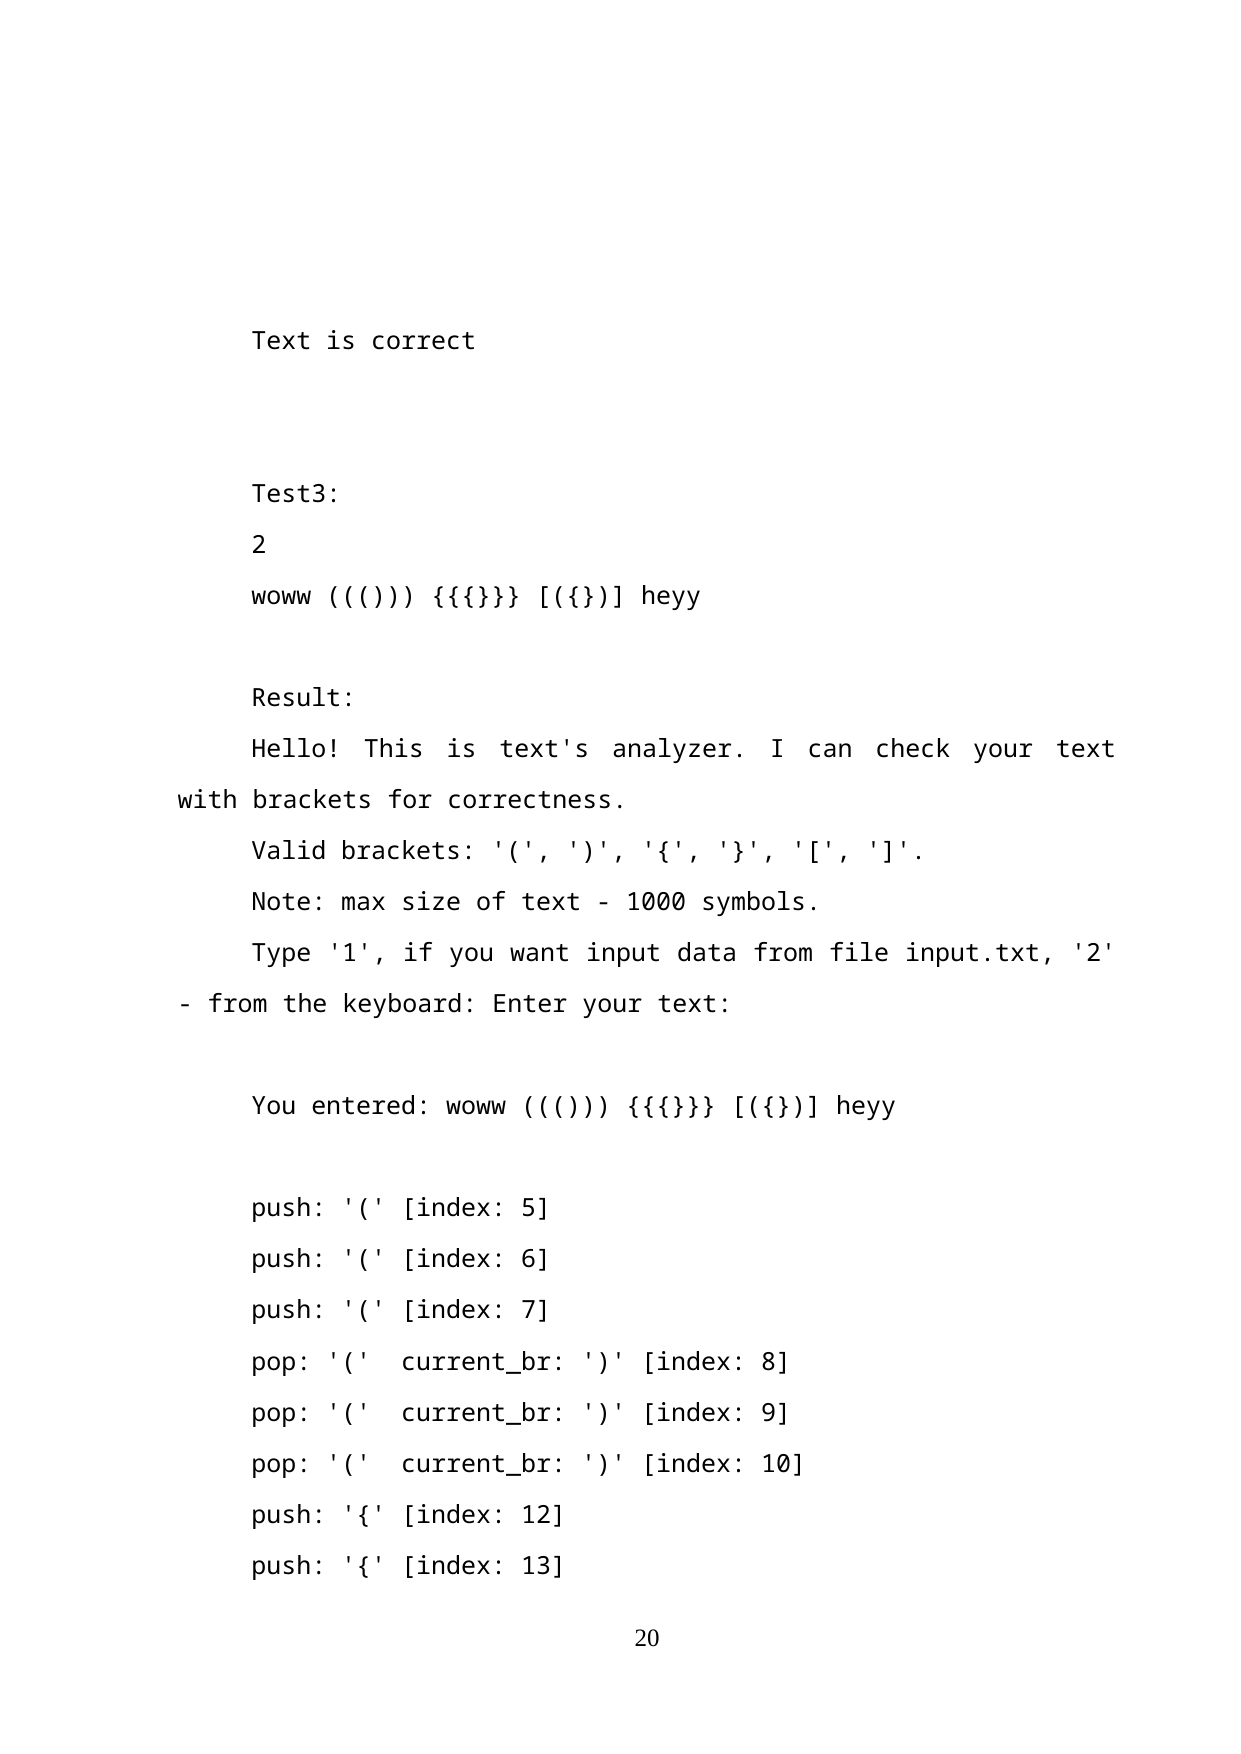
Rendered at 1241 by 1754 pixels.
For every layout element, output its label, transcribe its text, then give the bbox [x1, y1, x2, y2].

text push: '{' [index: 12] [177, 1496, 1116, 1530]
text Hello! This is text's analyzer. I can check your text with brackets for correctness. [177, 731, 1116, 816]
text Type '1', if you want input data from file input.txt, '2' - from the keyboard: Enter your text: [177, 935, 1116, 1020]
text pop: '(' current_br: ')' [index: 8] [177, 1343, 1116, 1377]
text You entered: woww ((())) {{{}}} [({})] heyy [177, 1088, 1116, 1122]
text push: '(' [index: 6] [177, 1241, 1116, 1275]
text pop: '(' current_br: ')' [index: 10] [177, 1445, 1116, 1479]
text push: '(' [index: 5] [177, 1190, 1116, 1224]
text push: '{' [index: 13] [177, 1547, 1116, 1581]
text 2 [177, 526, 1116, 561]
text push: '(' [index: 7] [177, 1292, 1116, 1326]
text Valid brackets: '(', ')', '{', '}', '[', ']'. [177, 833, 1116, 867]
text pop: '(' current_br: ')' [index: 9] [177, 1394, 1116, 1428]
text Text is correct [177, 322, 1116, 356]
text Note: max size of text - 1000 symbols. [177, 884, 1116, 918]
text Test3: [177, 475, 1116, 509]
text woww ((())) {{{}}} [({})] heyy [177, 577, 1116, 612]
text Result: [177, 679, 1116, 714]
